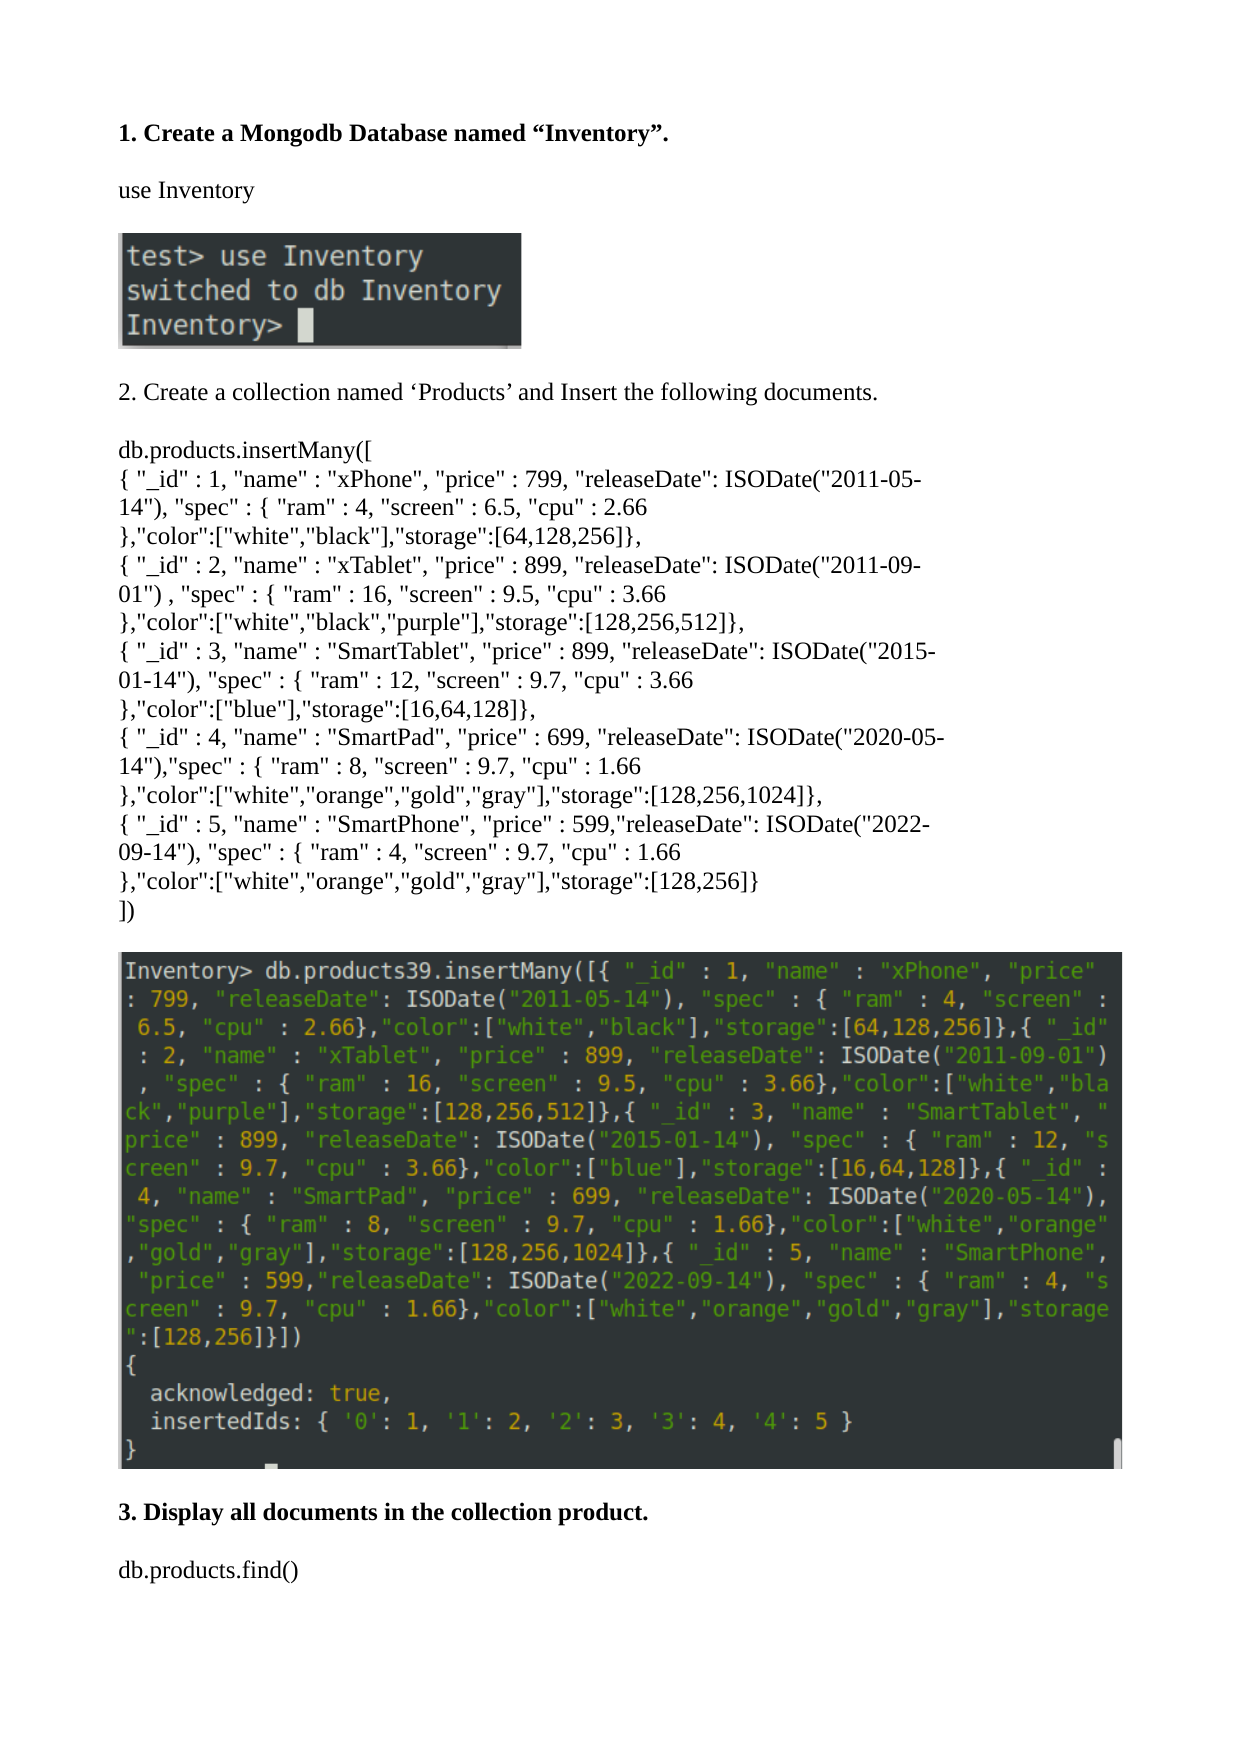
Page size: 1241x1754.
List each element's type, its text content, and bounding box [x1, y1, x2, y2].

text use Inventory [118, 176, 1122, 204]
picture [118, 952, 1123, 1469]
text { "_id" : 5, "name" : "SmartPhone", "price" : 599,"releaseDate": ISODate("2022- [118, 809, 1122, 837]
text db.products.insertMany([ [118, 435, 1122, 464]
text },"color":["white","black","purple"],"storage":[128,256,512]}, [118, 607, 1122, 636]
text 01") , "spec" : { "ram" : 16, "screen" : 9.5, "cpu" : 3.66 [118, 579, 1122, 607]
text },"color":["white","orange","gold","gray"],"storage":[128,256,1024]}, [118, 780, 1122, 809]
text 09-14"), "spec" : { "ram" : 4, "screen" : 9.7, "cpu" : 1.66 [118, 837, 1122, 866]
text },"color":["white","orange","gold","gray"],"storage":[128,256]} [118, 866, 1122, 895]
text ]) [118, 895, 1122, 924]
text },"color":["blue"],"storage":[16,64,128]}, [118, 694, 1122, 722]
text },"color":["white","black"],"storage":[64,128,256]}, [118, 521, 1122, 550]
text 01-14"), "spec" : { "ram" : 12, "screen" : 9.7, "cpu" : 3.66 [118, 665, 1122, 694]
text 14"),"spec" : { "ram" : 8, "screen" : 9.7, "cpu" : 1.66 [118, 751, 1122, 780]
text { "_id" : 1, "name" : "xPhone", "price" : 799, "releaseDate": ISODate("2011-05- [118, 464, 1122, 492]
text 3. Display all documents in the collection product. [118, 1497, 1122, 1526]
text 2. Create a collection named ‘Products’ and Insert the following documents. [118, 377, 1122, 406]
text 1. Create a Mongodb Database named “Inventory”. [118, 118, 1122, 147]
text db.products.find() [118, 1555, 1122, 1583]
text { "_id" : 2, "name" : "xTablet", "price" : 899, "releaseDate": ISODate("2011-09- [118, 550, 1122, 579]
text 14"), "spec" : { "ram" : 4, "screen" : 6.5, "cpu" : 2.66 [118, 492, 1122, 521]
text { "_id" : 3, "name" : "SmartTablet", "price" : 899, "releaseDate": ISODate("2015- [118, 636, 1122, 665]
text { "_id" : 4, "name" : "SmartPad", "price" : 699, "releaseDate": ISODate("2020-05- [118, 722, 1122, 751]
picture [118, 233, 522, 349]
